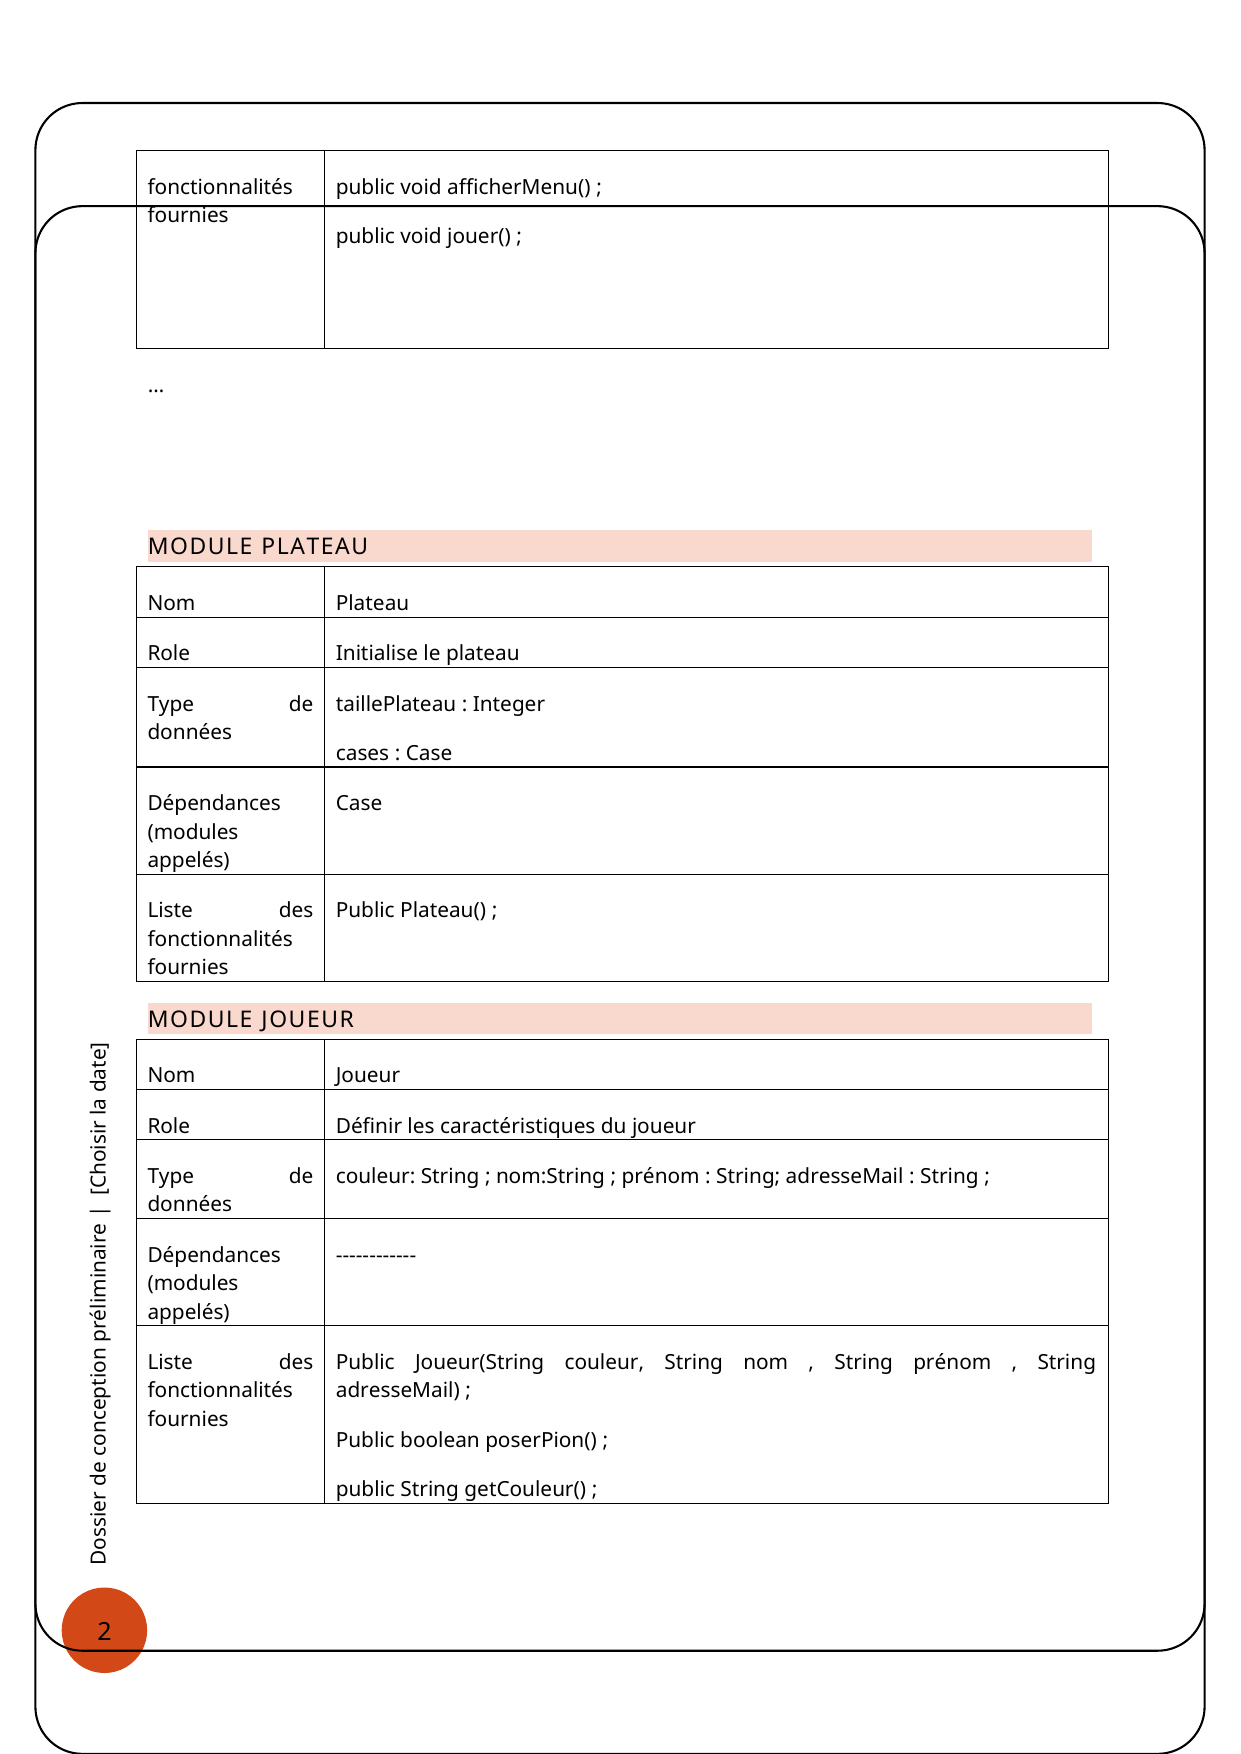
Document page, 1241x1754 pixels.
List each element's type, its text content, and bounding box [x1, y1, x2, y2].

table_header Joueur [325, 1040, 1108, 1089]
table_cell fonctionnalités [137, 151, 324, 205]
table_cell Type de données [137, 668, 324, 766]
table_cell Dépendances (modules appelés) [137, 768, 324, 874]
subtitle Module Plateau [148, 530, 1092, 562]
table_cell taillePlateau : Integer cases : Case [325, 668, 1108, 766]
table_header Nom [137, 567, 324, 617]
table_header Nom [137, 1040, 324, 1089]
table_cell couleur: String ; nom:String ; prénom : String; adresseMail : String ; [325, 1140, 1108, 1218]
table_cell Initialise le plateau [325, 618, 1108, 667]
text … [148, 370, 1092, 398]
table_cell public void afficherMenu() ; [325, 151, 1108, 205]
table_cell Définir les caractéristiques du joueur [325, 1090, 1108, 1139]
subtitle Module joueur [148, 1003, 1092, 1034]
table_cell Type de données [137, 1140, 324, 1218]
table_cell Dépendances (modules appelés) [137, 1219, 324, 1325]
table_cell Case [325, 768, 1108, 874]
table_cell public void jouer() ; [325, 208, 1108, 348]
table_cell Role [137, 1090, 324, 1139]
table_cell Public Joueur(String couleur, String nom , String prénom , String adresseMail) ; Public boolean poserPion() ; public String getCouleur() ; [325, 1326, 1108, 1502]
table_cell ------------ [325, 1219, 1108, 1325]
table_cell Role [137, 618, 324, 667]
table_cell fournies [137, 208, 324, 348]
table_cell Liste des fonctionnalités fournies [137, 1326, 324, 1502]
table_cell Public Plateau() ; [325, 875, 1108, 981]
table_cell Liste des fonctionnalités fournies [137, 875, 324, 981]
table_header Plateau [325, 567, 1108, 617]
